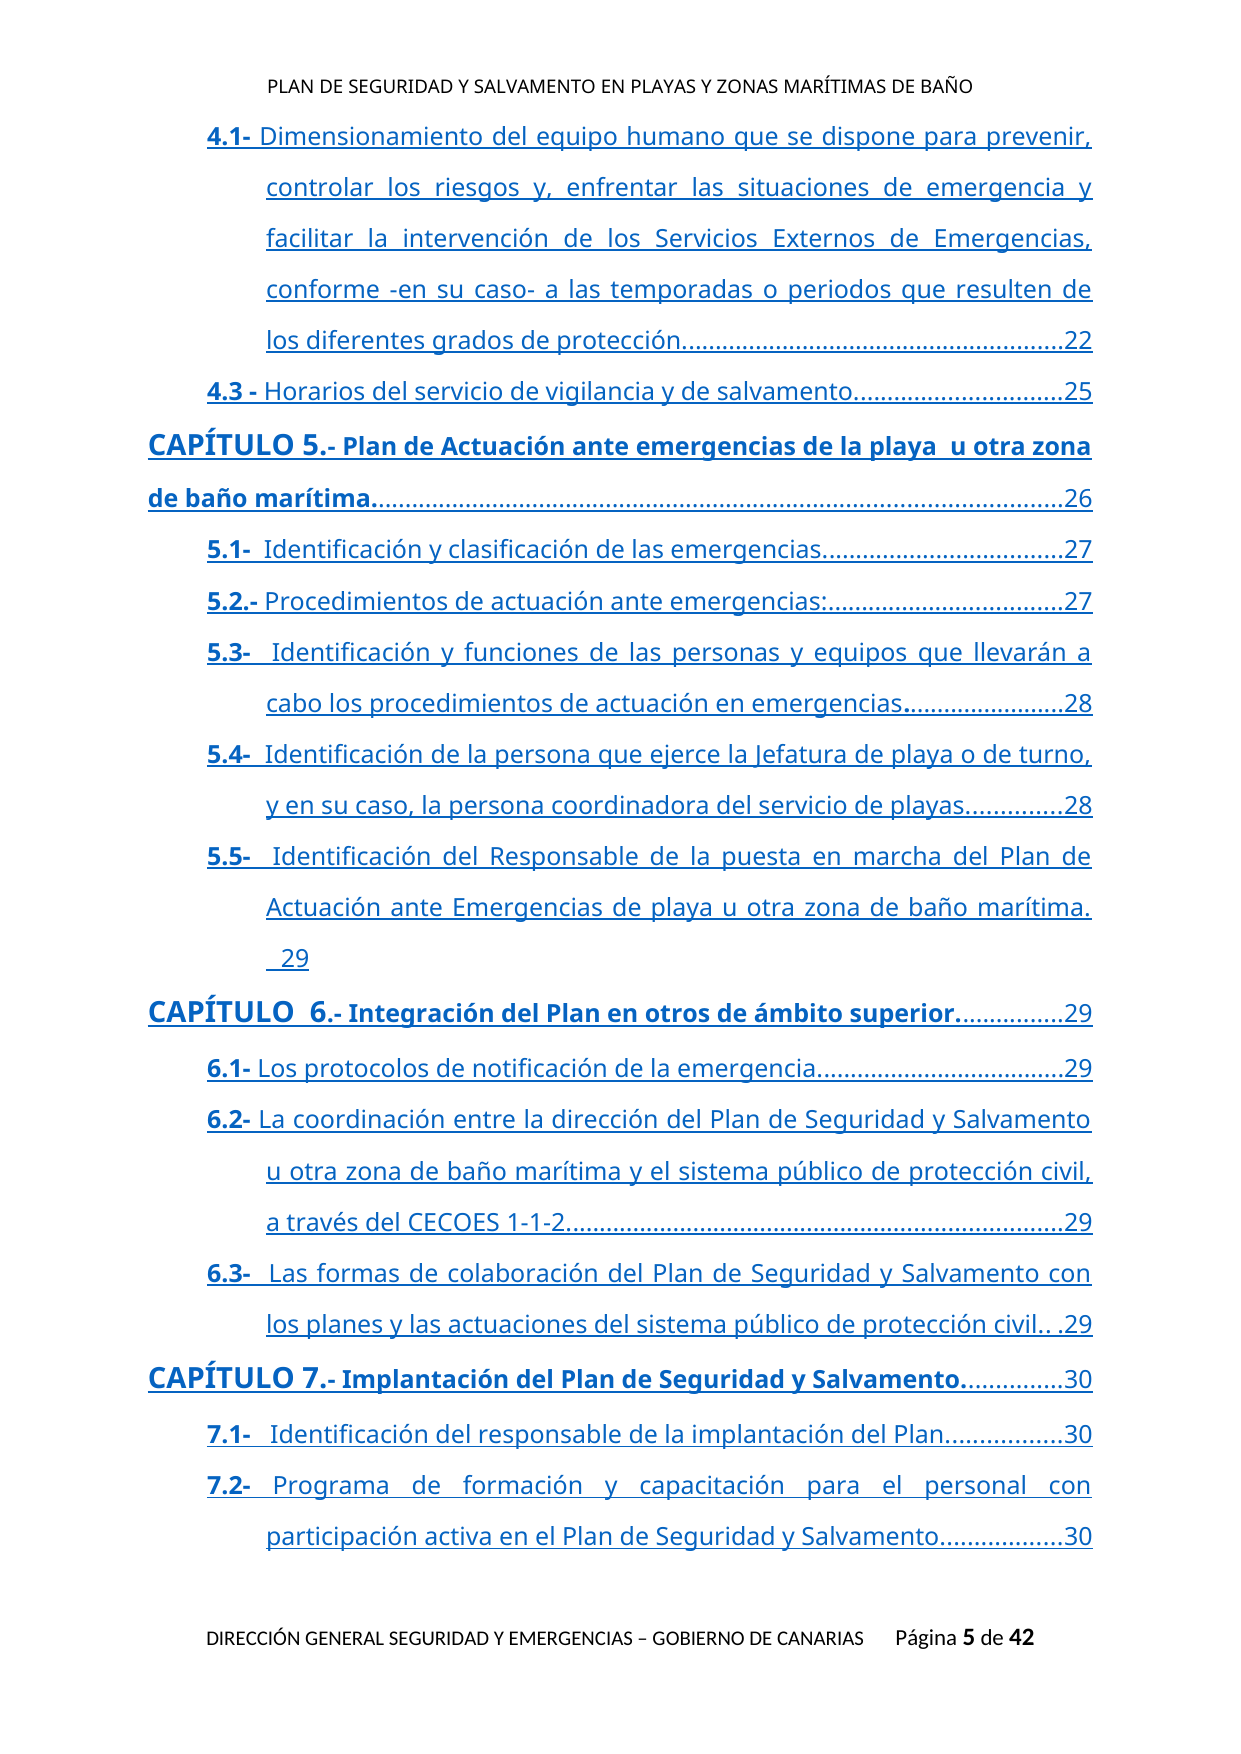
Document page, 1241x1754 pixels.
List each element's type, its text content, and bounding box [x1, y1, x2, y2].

text [148, 1393, 1092, 1397]
text Actuación ante Emergencias de playa u otra zona de baño marítima. 29 [207, 869, 1092, 974]
text [148, 1027, 1092, 1031]
text 5.3- Identificación y funciones de las personas y equipos que llevarán a cabo los procedimientos de actuación en emergencias. 28 [207, 665, 1092, 719]
text los planes y las actuaciones del sistema público de protección civil. 29 [207, 1286, 1092, 1340]
text 5.4- Identificación de la persona que ejerce la Jefatura de playa o de turno, y en su caso, la persona coordinadora del servicio de playas. 28 [207, 767, 1092, 821]
text 6.3- Las formas de colaboración del Plan de Seguridad y Salvamento con [207, 1255, 1092, 1284]
text 5.3- Identificación y funciones de las personas y equipos que llevarán a cabo los procedimientos de actuación en emergencias. 28 [207, 634, 1092, 663]
text 5.1- Identificación y clasificación de las emergencias. 27 [207, 532, 1092, 561]
text 6.2- La coordinación entre la dirección del Plan de Seguridad y Salvamento u otra zona de baño marítima y el sistema público de protección civil, a través del CECOES 1-1-2. 29 [207, 1133, 1092, 1238]
text 6.1- Los protocolos de notificación de la emergencia. 29 [207, 1051, 1092, 1080]
text 4.1- Dimensionamiento del equipo humano que se dispone para prevenir, controlar los riesgos y, enfrentar las situaciones de emergencia y facilitar la intervención de los Servicios Externos de Emergencias, conforme -en su caso- a las temporadas o periodos que resulten de los diferentes grados de protección. 22 [207, 118, 1092, 147]
text 5.4- Identificación de la persona que ejerce la Jefatura de playa o de turno, y en su caso, la persona coordinadora del servicio de playas. 28 [207, 736, 1092, 765]
text CAPÍTULO 7.- Implantación del Plan de Seguridad y Salvamento. 30 [148, 1357, 1092, 1391]
text [207, 1447, 1092, 1451]
text 7.1- Identificación del responsable de la implantación del Plan. 30 [207, 1417, 1092, 1446]
text CAPÍTULO 5.- Plan de Actuación ante emergencias de la playa u otra zona de baño marítima. 26 [148, 424, 1092, 458]
text CAPÍTULO 6.- Integración del Plan en otros de ámbito superior. 29 [148, 992, 1092, 1025]
text 4.1- Dimensionamiento del equipo humano que se dispone para prevenir, controlar los riesgos y, enfrentar las situaciones de emergencia y facilitar la intervención de los Servicios Externos de Emergencias, conforme -en su caso- a las temporadas o periodos que resulten de los diferentes grados de protección. 22 [207, 149, 1092, 356]
text CAPÍTULO 5.- Plan de Actuación ante emergencias de la playa u otra zona de baño marítima. 26 [148, 460, 1092, 510]
text 5.5- Identificación del Responsable de la puesta en marcha del Plan de [207, 838, 1092, 867]
text 7.2- Programa de formación y capacitación para el personal con participación activa en el Plan de Seguridad y Salvamento. 30 [207, 1468, 1092, 1497]
text 5.2.- Procedimientos de actuación ante emergencias: 27 [207, 583, 1092, 612]
text 6.2- La coordinación entre la dirección del Plan de Seguridad y Salvamento u otra zona de baño marítima y el sistema público de protección civil, a través del CECOES 1-1-2. 29 [207, 1102, 1092, 1131]
text 7.2- Programa de formación y capacitación para el personal con participación activa en el Plan de Seguridad y Salvamento. 30 [207, 1498, 1092, 1553]
text 4.3 - Horarios del servicio de vigilancia y de salvamento. 25 [207, 373, 1092, 402]
